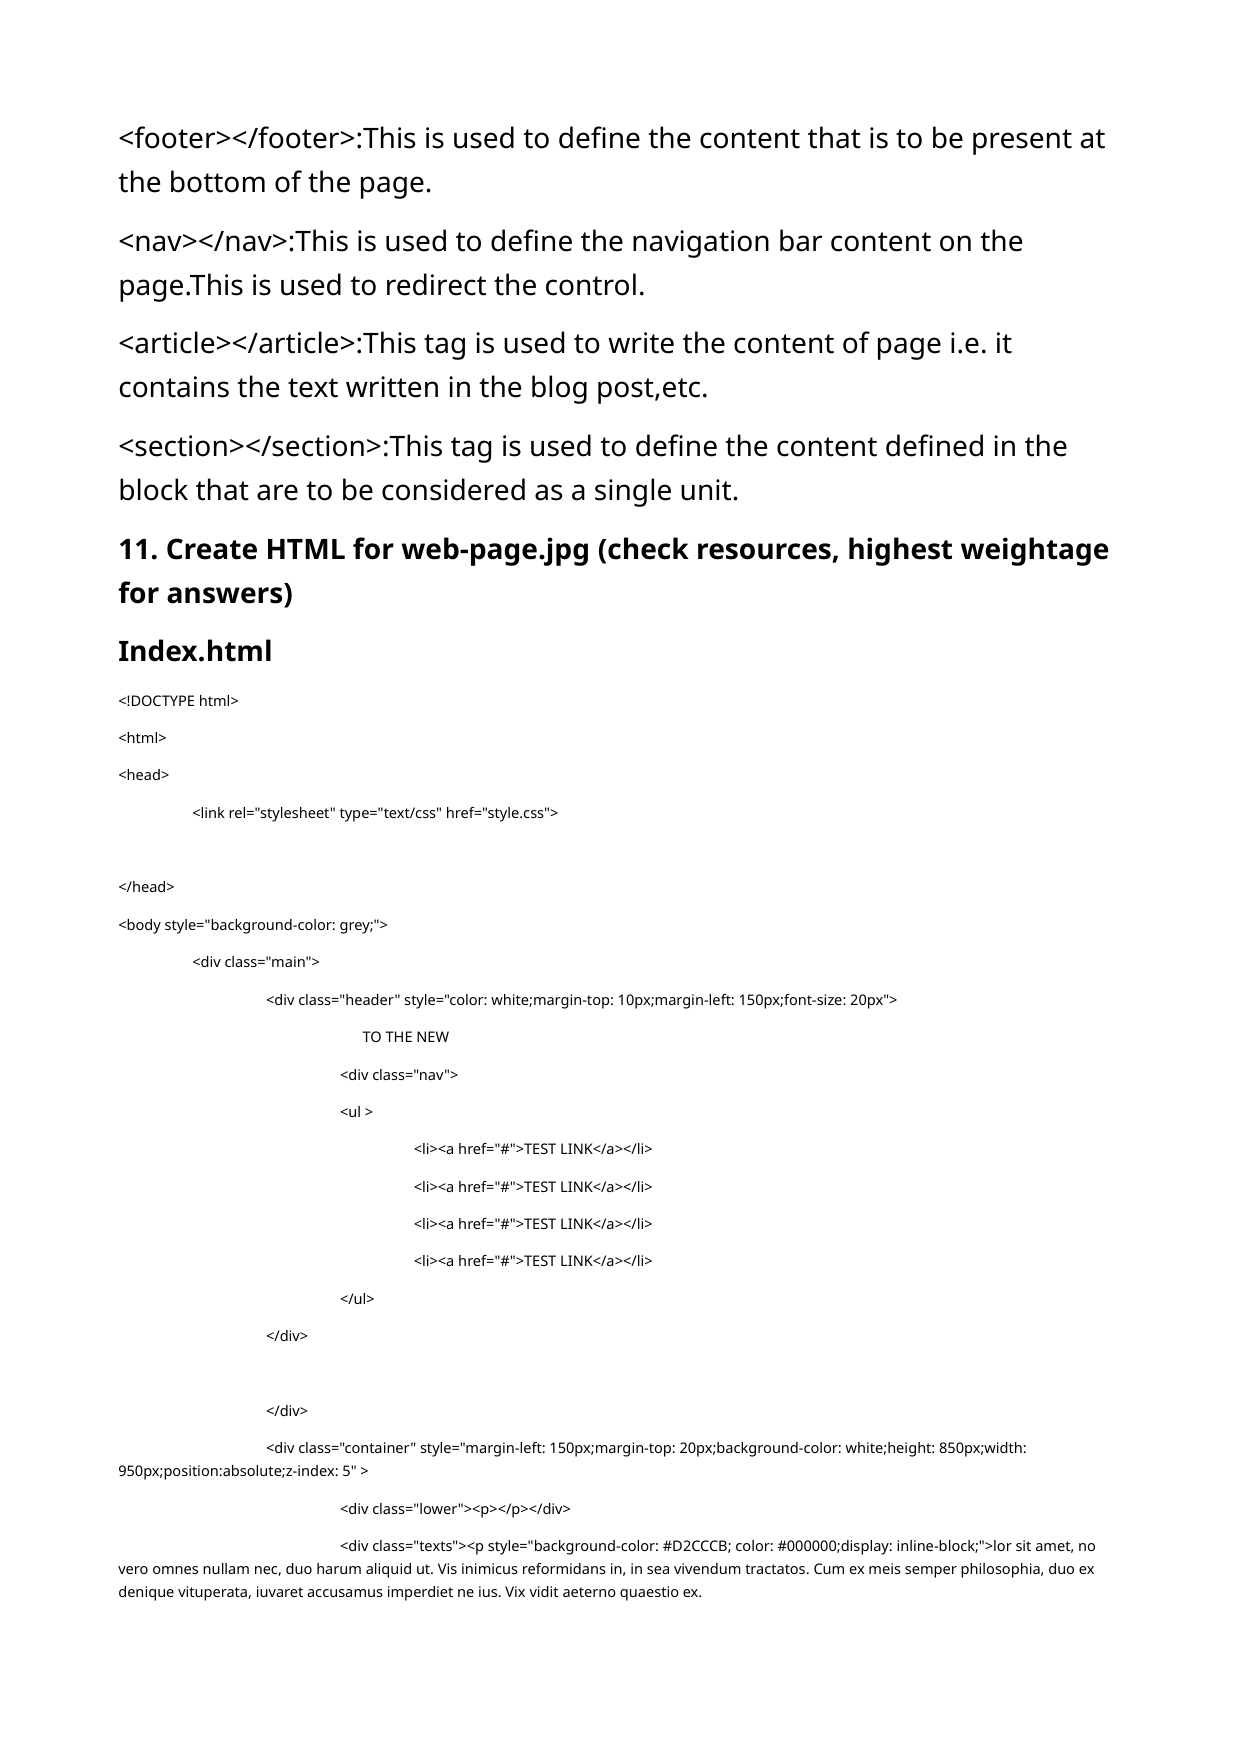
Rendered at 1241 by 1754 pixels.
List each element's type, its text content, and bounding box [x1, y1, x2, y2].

text <head> [118, 765, 1122, 785]
text <li><a href="#">TEST LINK</a></li> [118, 1139, 1122, 1159]
text <!DOCTYPE html> [118, 690, 1122, 710]
text <nav></nav>:This is used to define the navigation bar content on the page.This is used to redirect the control. [118, 221, 1122, 303]
text <div class="header" style="color: white;margin-top: 10px;margin-left: 150px;font-size: 20px"> [118, 989, 1122, 1009]
text </div> [118, 1326, 1122, 1346]
text TO THE NEW [118, 1027, 1122, 1047]
text <div class="nav"> [118, 1064, 1122, 1084]
text <div class="lower"><p></p></div> [118, 1498, 1122, 1518]
text <body style="background-color: grey;"> [118, 915, 1122, 934]
text Index.html [118, 632, 1122, 670]
text <li><a href="#">TEST LINK</a></li> [118, 1251, 1122, 1271]
text <link rel="stylesheet" type="text/css" href="style.css"> [118, 802, 1122, 822]
text </div> [118, 1401, 1122, 1421]
text <li><a href="#">TEST LINK</a></li> [118, 1214, 1122, 1234]
text </head> [118, 877, 1122, 897]
text 11. Create HTML for web-page.jpg (check resources, highest weightage for answers) [118, 529, 1122, 611]
text <article></article>:This tag is used to write the content of page i.e. it contains the text written in the blog post,etc. [118, 323, 1122, 406]
text <ul > [118, 1102, 1122, 1122]
text <div class="texts"><p style="background-color: #D2CCCB; color: #000000;display: inline-block;">lor sit amet, no vero omnes nullam nec, duo harum aliquid ut. Vis inimicus reformidans in, in sea vivendum tractatos. Cum ex meis semper philosophia, duo ex denique vituperata, iuvaret accusamus imperdiet ne ius. Vix vidit aeterno quaestio ex. [118, 1536, 1122, 1601]
text <li><a href="#">TEST LINK</a></li> [118, 1176, 1122, 1196]
text <footer></footer>:This is used to define the content that is to be present at the bottom of the page. [118, 118, 1122, 201]
text <div class="main"> [118, 952, 1122, 972]
text <section></section>:This tag is used to define the content defined in the block that are to be considered as a single unit. [118, 426, 1122, 509]
text <html> [118, 728, 1122, 748]
text </ul> [118, 1289, 1122, 1308]
text <div class="container" style="margin-left: 150px;margin-top: 20px;background-color: white;height: 850px;width: 950px;position:absolute;z-index: 5" > [118, 1438, 1122, 1481]
